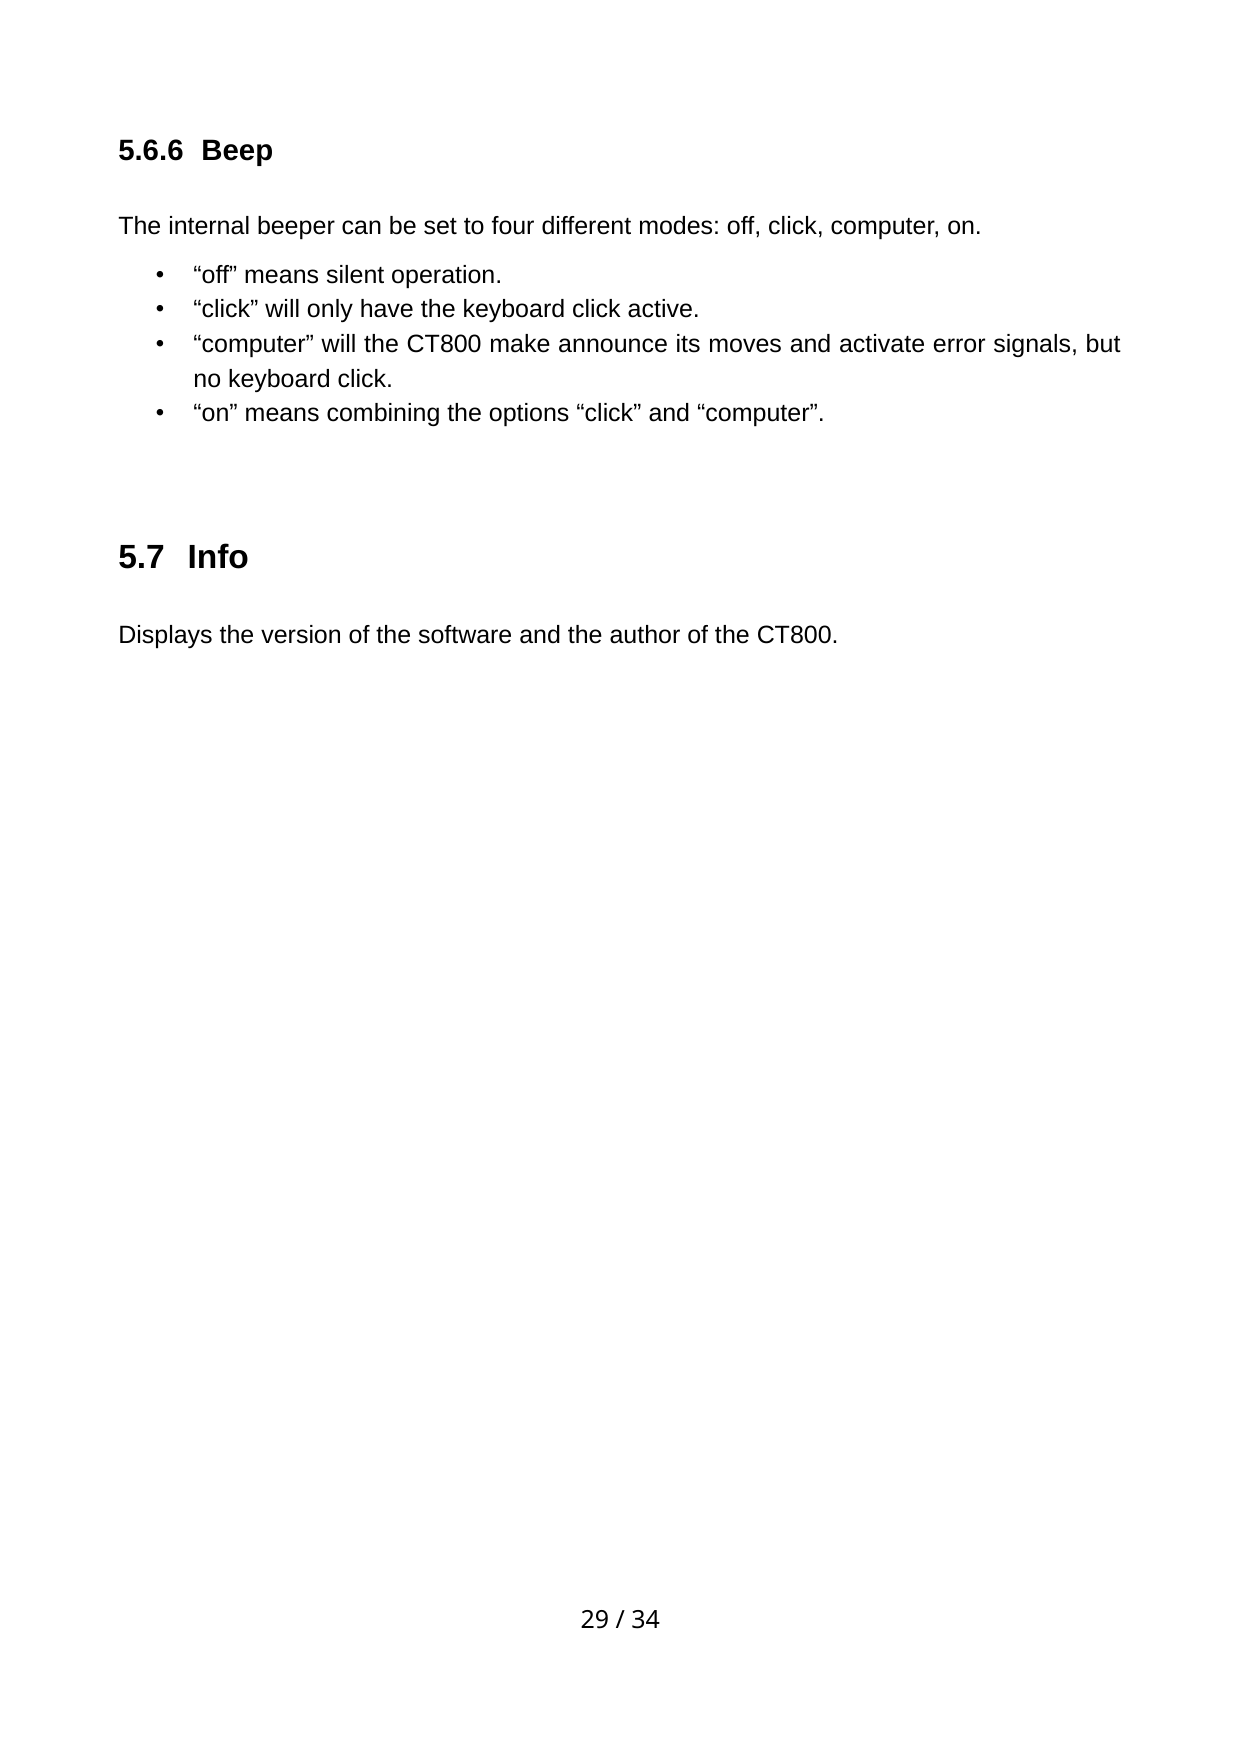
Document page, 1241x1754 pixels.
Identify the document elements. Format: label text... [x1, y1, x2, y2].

text The internal beeper can be set to four different modes: off, click, computer, on. [118, 211, 1122, 239]
list “click” will only have the keyboard click active. [156, 294, 1122, 323]
text Displays the version of the software and the author of the CT800. [118, 620, 1122, 649]
list “off” means silent operation. [156, 260, 1122, 289]
subtitle Info [118, 537, 1122, 576]
subtitle Beep [118, 133, 1122, 166]
list “computer” will the CT800 make announce its moves and activate error signals, but no keyboard click. [156, 329, 1122, 392]
list “on” means combining the options “click” and “computer”. [156, 398, 1122, 427]
